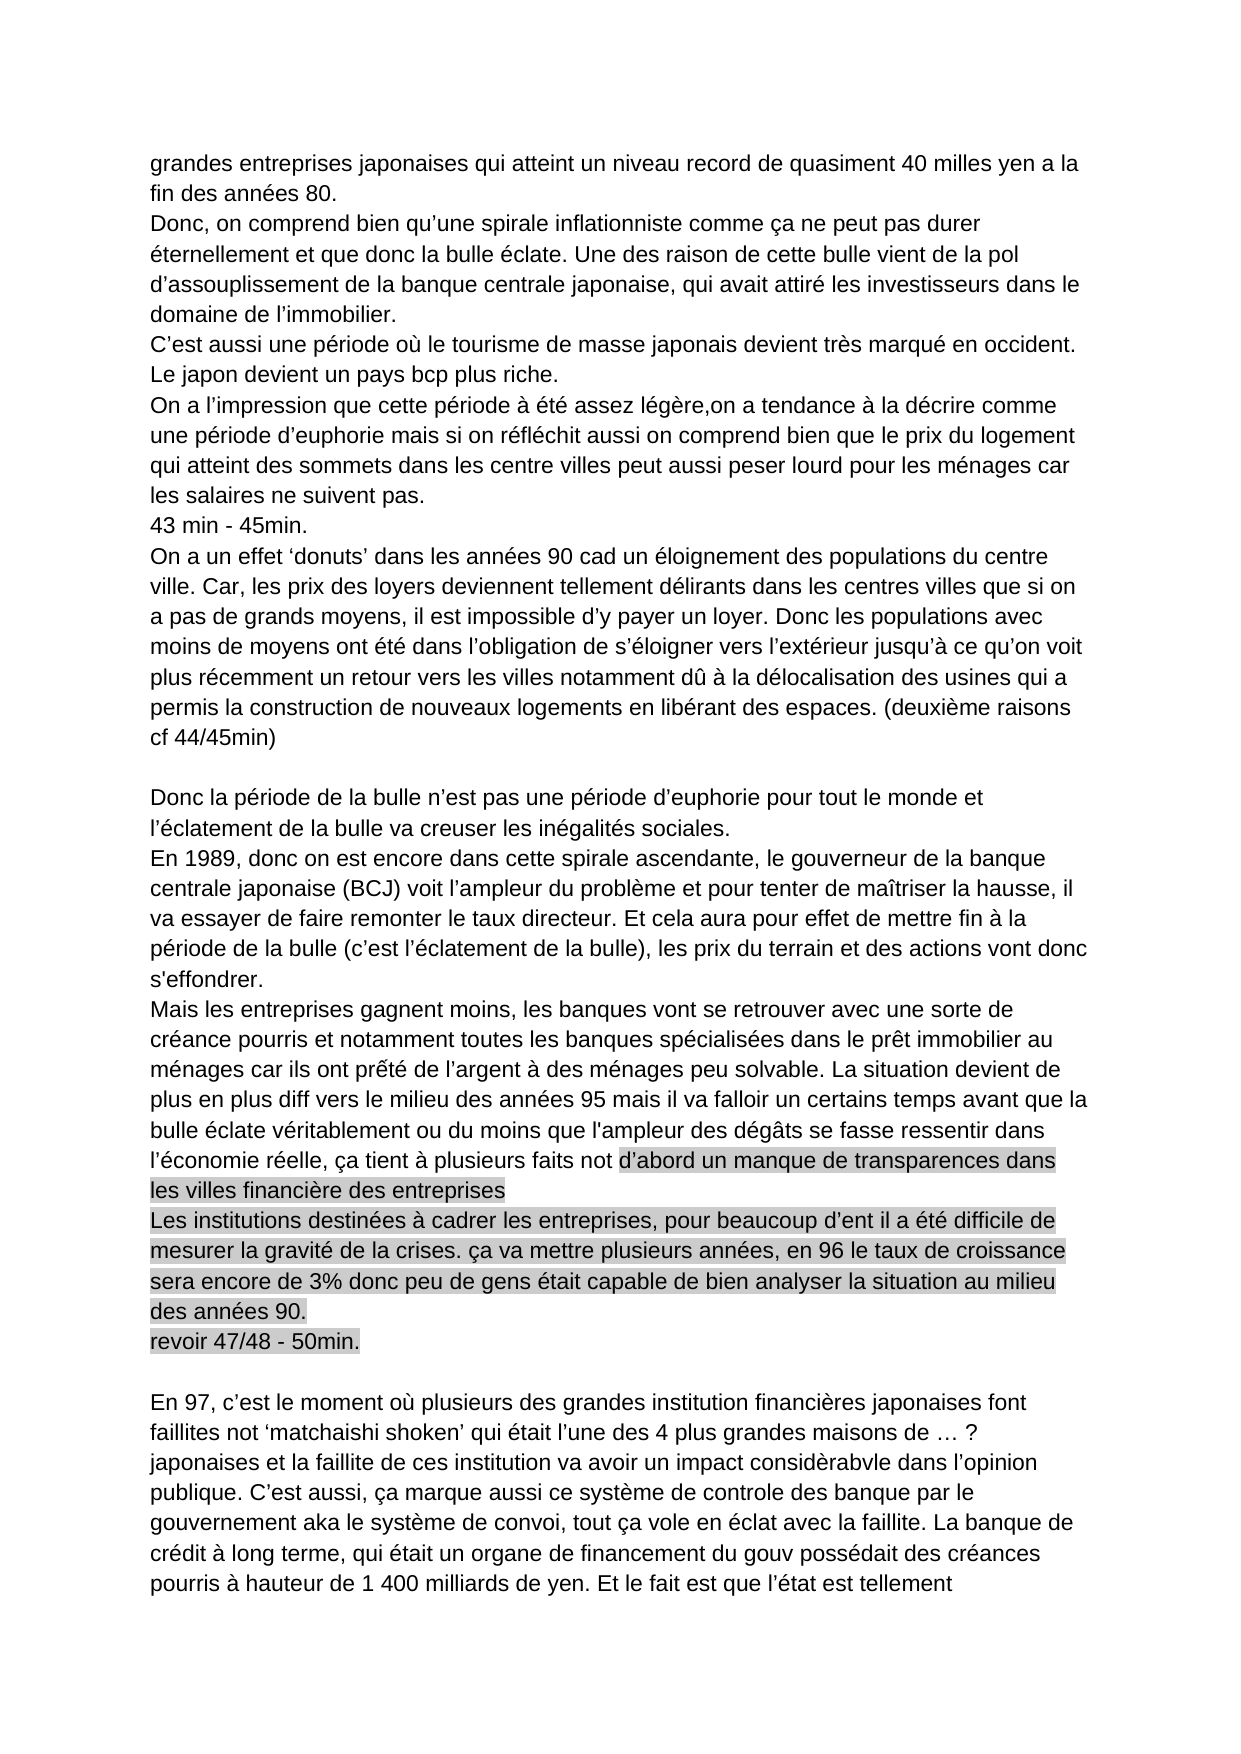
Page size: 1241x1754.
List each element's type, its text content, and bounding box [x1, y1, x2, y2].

text En 1989, donc on est encore dans cette spirale ascendante, le gouverneur de la banque centrale japonaise (BCJ) voit l’ampleur du problème et pour tenter de maîtriser la hausse, il va essayer de faire remonter le taux directeur. Et cela aura pour effet de mettre fin à la période de la bulle (c’est l’éclatement de la bulle), les prix du terrain et des actions vont donc s'effondrer. [150, 845, 1090, 992]
text C’est aussi une période où le tourisme de masse japonais devient très marqué en occident. Le japon devient un pays bcp plus riche. [150, 331, 1090, 388]
text Mais les entreprises gagnent moins, les banques vont se retrouver avec une sorte de créance pourris et notamment toutes les banques spécialisées dans le prêt immobilier au ménages car ils ont prếté de l’argent à des ménages peu solvable. La situation devient de plus en plus diff vers le milieu des années 95 mais il va falloir un certains temps avant que la bulle éclate véritablement ou du moins que l'ampleur des dégâts se fasse ressentir dans l’économie réelle, ça tient à plusieurs faits not d’abord un manque de transparences dans les villes financière des entreprises [150, 996, 1090, 1203]
text En 97, c’est le moment où plusieurs des grandes institution financières japonaises font faillites not ‘matchaishi shoken’ qui était l’une des 4 plus grandes maisons de … ? japonaises et la faillite de ces institution va avoir un impact considèrabvle dans l’opinion publique. C’est aussi, ça marque aussi ce système de controle des banque par le gouvernement aka le système de convoi, tout ça vole en éclat avec la faillite. La banque de crédit à long terme, qui était un organe de financement du gouv possédait des créances pourris à hauteur de 1 400 milliards de yen. Et le fait est que l’état est tellement [150, 1388, 1090, 1596]
text Les institutions destinées à cadrer les entreprises, pour beaucoup d’ent il a été difficile de mesurer la gravité de la crises. ça va mettre plusieurs années, en 96 le taux de croissance sera encore de 3% donc peu de gens était capable de bien analyser la situation au milieu des années 90. [150, 1207, 1090, 1324]
text On a un effet ‘donuts’ dans les années 90 cad un éloignement des populations du centre ville. Car, les prix des loyers deviennent tellement délirants dans les centres villes que si on a pas de grands moyens, il est impossible d’y payer un loyer. Donc les populations avec moins de moyens ont été dans l’obligation de s’éloigner vers l’extérieur jusqu’à ce qu’on voit plus récemment un retour vers les villes notamment dû à la délocalisation des usines qui a permis la construction de nouveaux logements en libérant des espaces. (deuxième raisons cf 44/45min) [150, 543, 1090, 750]
text Donc, on comprend bien qu’une spirale inflationniste comme ça ne peut pas durer éternellement et que donc la bulle éclate. Une des raison de cette bulle vient de la pol d’assouplissement de la banque centrale japonaise, qui avait attiré les investisseurs dans le domaine de l’immobilier. [150, 210, 1090, 327]
text grandes entreprises japonaises qui atteint un niveau record de quasiment 40 milles yen a la fin des années 80. [150, 150, 1090, 207]
text On a l’impression que cette période à été assez légère,on a tendance à la décrire comme une période d’euphorie mais si on réfléchit aussi on comprend bien que le prix du logement qui atteint des sommets dans les centre villes peut aussi peser lourd pour les ménages car les salaires ne suivent pas. [150, 392, 1090, 509]
text revoir 47/48 - 50min. [150, 1328, 1090, 1354]
text Donc la période de la bulle n’est pas une période d’euphorie pour tout le monde et l’éclatement de la bulle va creuser les inégalités sociales. [150, 784, 1090, 841]
text 43 min - 45min. [150, 512, 1090, 539]
